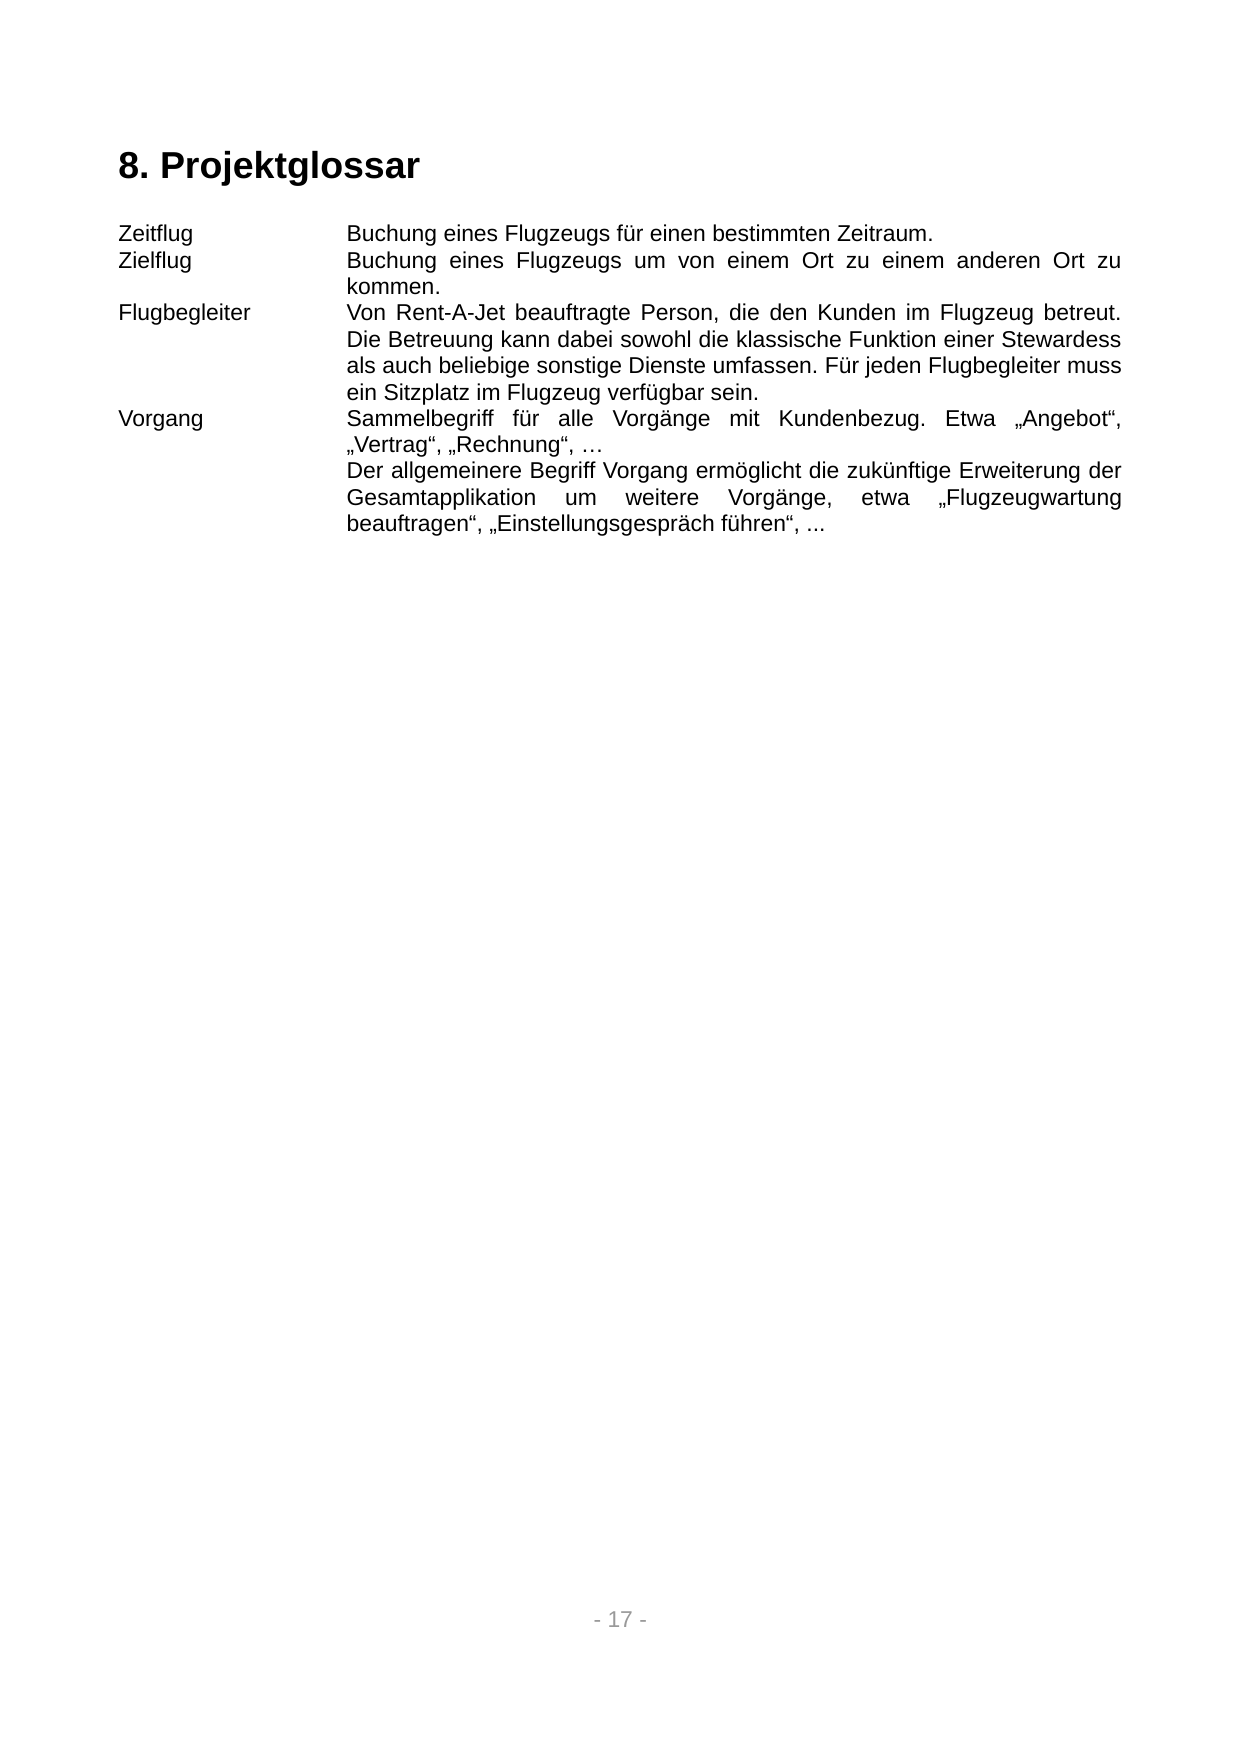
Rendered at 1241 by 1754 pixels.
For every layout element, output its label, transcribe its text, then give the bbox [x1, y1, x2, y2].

table_cell Vorgang [118, 405, 346, 537]
table_cell [346, 616, 1122, 642]
table_cell [118, 906, 346, 932]
table_cell [346, 853, 1122, 879]
table_cell Sammelbegriff für alle Vorgänge mit Kundenbezug. Etwa „Angebot“, „Vertrag“, „Rechnung“, … Der allgemeinere Begriff Vorgang ermöglicht die zukünftige Erweiterung der Gesamtapplikation um weitere Vorgänge, etwa „Flugzeugwartung beauftragen“, „Einstellungsgespräch führen“, ... [346, 405, 1122, 537]
table_cell [118, 668, 346, 695]
table_cell [118, 774, 346, 800]
table_header Buchung eines Flugzeugs für einen bestimmten Zeitraum. [346, 220, 1122, 247]
table_cell [118, 642, 346, 668]
table_cell [346, 748, 1122, 774]
table_cell [346, 695, 1122, 721]
table_cell [346, 879, 1122, 906]
table_cell [346, 537, 1122, 563]
table_cell Von Rent-A-Jet beauftragte Person, die den Kunden im Flugzeug betreut. Die Betreuung kann dabei sowohl die klassische Funktion einer Stewardess als auch beliebige sonstige Dienste umfassen. Für jeden Flugbegleiter muss ein Sitzplatz im Flugzeug verfügbar sein. [346, 299, 1122, 405]
table_cell [118, 932, 346, 958]
table_cell [118, 537, 346, 563]
table_cell [118, 721, 346, 747]
table_cell [346, 800, 1122, 826]
table_cell [346, 563, 1122, 589]
table_cell [118, 853, 346, 879]
table_cell [346, 774, 1122, 800]
table_cell Buchung eines Flugzeugs um von einem Ort zu einem anderen Ort zu kommen. [346, 247, 1122, 299]
table_cell [346, 826, 1122, 853]
table_cell [346, 721, 1122, 747]
table_cell [346, 642, 1122, 668]
table_cell [346, 932, 1122, 958]
table_cell [346, 668, 1122, 695]
subtitle Projektglossar [118, 143, 1122, 186]
table_cell [118, 695, 346, 721]
table_cell [118, 589, 346, 616]
table_cell [118, 748, 346, 774]
table_cell [118, 826, 346, 853]
table_cell [118, 879, 346, 906]
table_cell [118, 800, 346, 826]
table_header Zeitflug [118, 220, 346, 247]
table_cell [118, 563, 346, 589]
table_cell Flugbegleiter [118, 299, 346, 405]
table_cell [346, 906, 1122, 932]
table_cell [346, 589, 1122, 616]
table_cell Zielflug [118, 247, 346, 299]
table_cell [118, 616, 346, 642]
